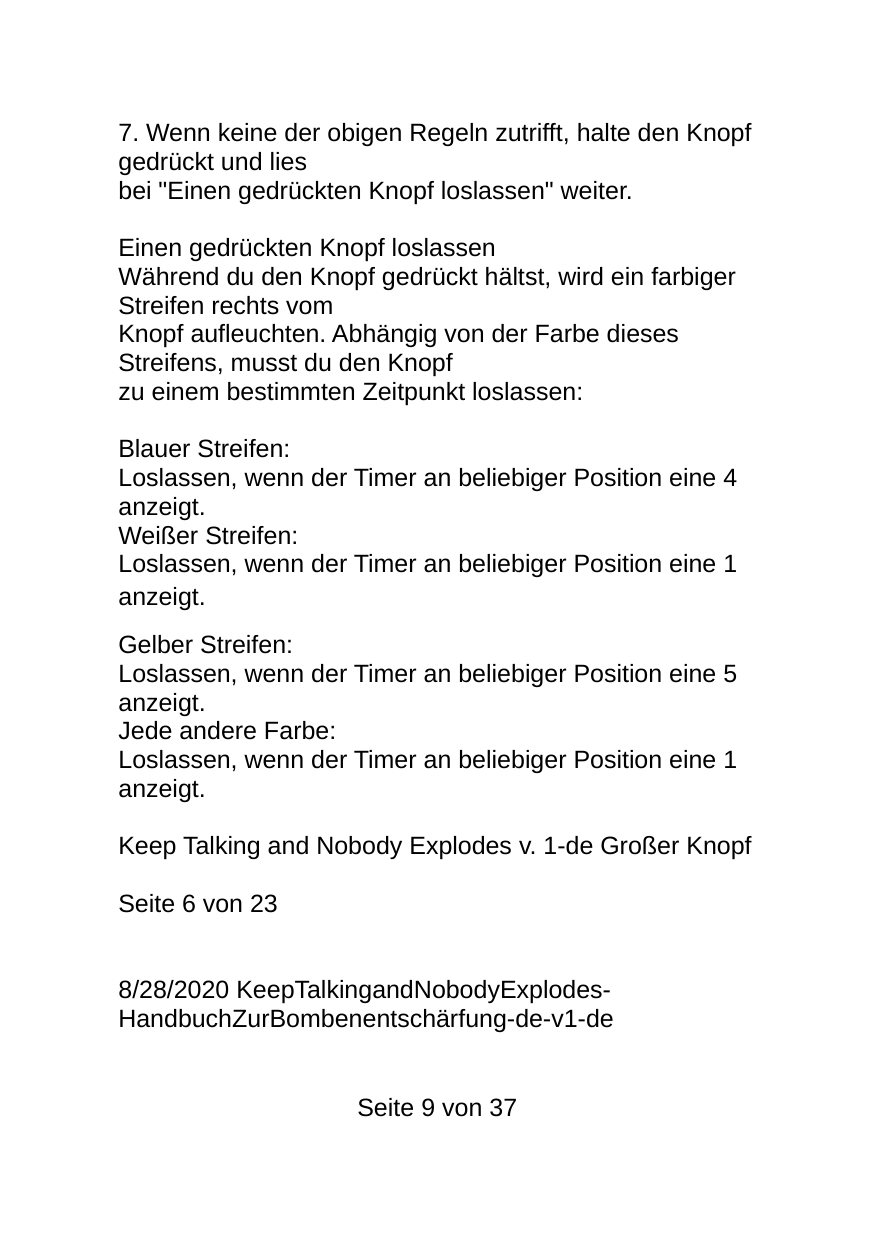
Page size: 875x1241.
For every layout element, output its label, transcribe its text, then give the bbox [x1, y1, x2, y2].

text Loslassen, wenn der Timer an beliebiger Position eine 1 anzeigt. [118, 549, 756, 611]
text zu einem bestimmten Zeitpunkt loslassen: [118, 377, 756, 406]
text Gelber Streifen: [118, 630, 756, 659]
text Blauer Streifen: [118, 434, 756, 463]
text 7. Wenn keine der obigen Regeln zutrifft, halte den Knopf gedrückt und lies [118, 118, 756, 176]
text Während du den Knopf gedrückt hältst, wird ein farbiger Streifen rechts vom [118, 262, 756, 319]
text Einen gedrückten Knopf loslassen [118, 233, 756, 262]
text Knopf aufleuchten. Abhängig von der Farbe dieses Streifens, musst du den Knopf [118, 319, 756, 377]
text Loslassen, wenn der Timer an beliebiger Position eine 4 anzeigt. [118, 463, 756, 521]
text Loslassen, wenn der Timer an beliebiger Position eine 1 anzeigt. [118, 745, 756, 802]
text 8/28/2020 KeepTalkingandNobodyExplodes-HandbuchZurBombenentschärfung-de-v1-de [118, 975, 756, 1032]
text bei "Einen gedrückten Knopf loslassen" weiter. [118, 176, 756, 204]
text Weißer Streifen: [118, 521, 756, 549]
text Loslassen, wenn der Timer an beliebiger Position eine 5 anzeigt. [118, 659, 756, 716]
text Jede andere Farbe: [118, 716, 756, 745]
text Seite 6 von 23 [118, 889, 756, 917]
text Keep Talking and Nobody Explodes v. 1-de Großer Knopf [118, 831, 756, 860]
